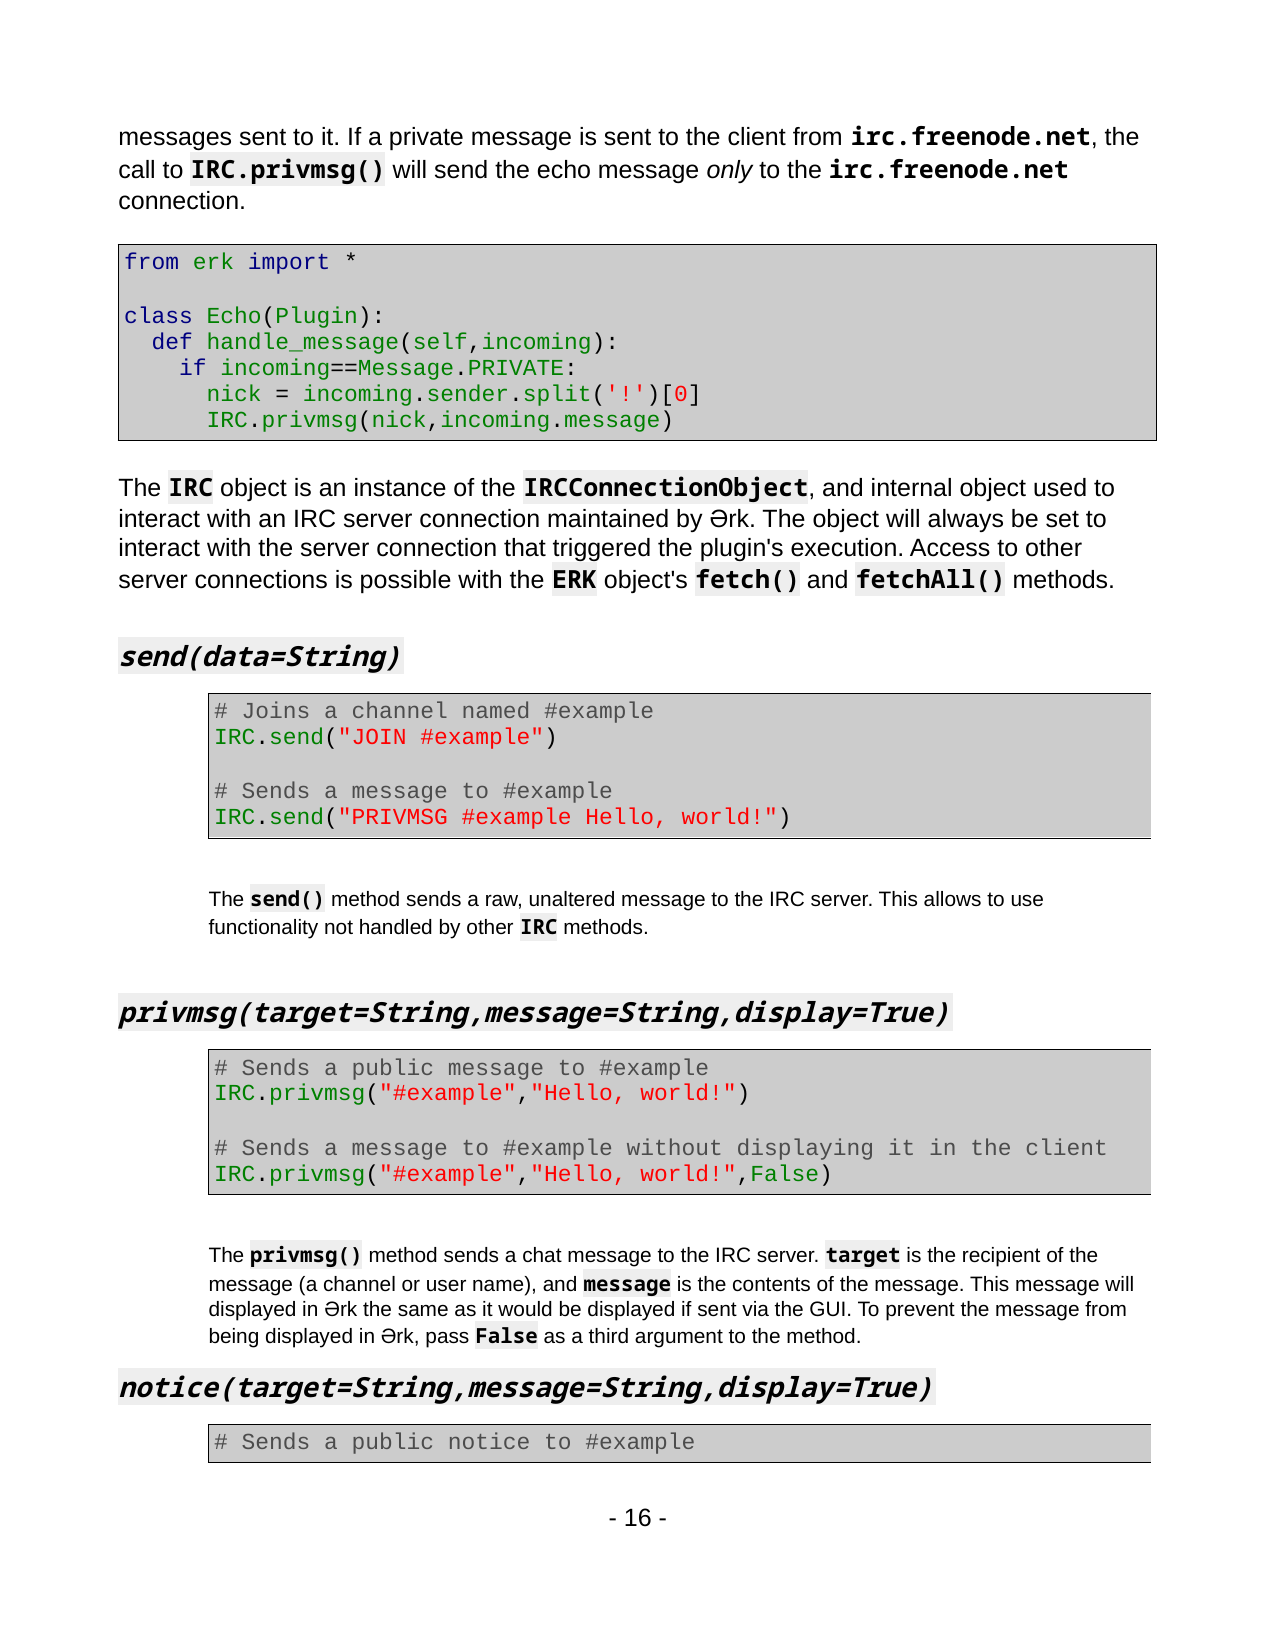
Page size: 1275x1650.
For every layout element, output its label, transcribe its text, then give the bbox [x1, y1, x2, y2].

table_header # Sends a public notice to #example [209, 1425, 1151, 1462]
table_cell [118, 878, 202, 947]
table_header from erk import * class Echo(Plugin): def handle_message(self,incoming): if incoming==Message.PRIVATE: nick = incoming.sender.split('!')[0] IRC.privmsg(nick,incoming.message) [119, 245, 1156, 440]
text messages sent to it. If a private message is sent to the client from irc.freenode.net, the call to IRC.privmsg() will send the echo message only to the irc.freenode.net connection. [118, 118, 1157, 215]
table_header [203, 1043, 1157, 1234]
table_cell The send() method sends a raw, unaltered message to the IRC server. This allows to use functionality not handled by other IRC methods. [203, 878, 1157, 947]
table_header [118, 1043, 202, 1234]
table_header # Sends a public message to #example IRC.privmsg("#example","Hello, world!") # Sends a message to #example without displaying it in the client IRC.privmsg("#example","Hello, world!",False) [209, 1050, 1151, 1194]
table_header [203, 1418, 1157, 1469]
subtitle send(data=String) [404, 637, 1157, 674]
text The IRC object is an instance of the IRCConnectionObject, and internal object used to interact with an IRC server connection maintained by Ərk. The object will always be set to interact with the server connection that triggered the plugin's execution. Access to other server connections is possible with the ERK object's fetch() and fetchAll() methods. [118, 470, 1157, 596]
table_cell [118, 1235, 202, 1355]
table_header # Joins a channel named #example IRC.send("JOIN #example") # Sends a message to #example IRC.send("PRIVMSG #example Hello, world!") [209, 694, 1151, 837]
table_cell The privmsg() method sends a chat message to the IRC server. target is the recipient of the message (a channel or user name), and message is the contents of the message. This message will displayed in Ərk the same as it would be displayed if sent via the GUI. To prevent the message from being displayed in Ərk, pass False as a third argument to the method. [203, 1235, 1157, 1355]
subtitle privmsg(target=String,message=String,display=True) [953, 993, 1157, 1031]
table_header [118, 1418, 202, 1469]
table_header [203, 687, 1157, 878]
table_header [118, 687, 202, 878]
subtitle notice(target=String,message=String,display=True) [936, 1368, 1157, 1405]
